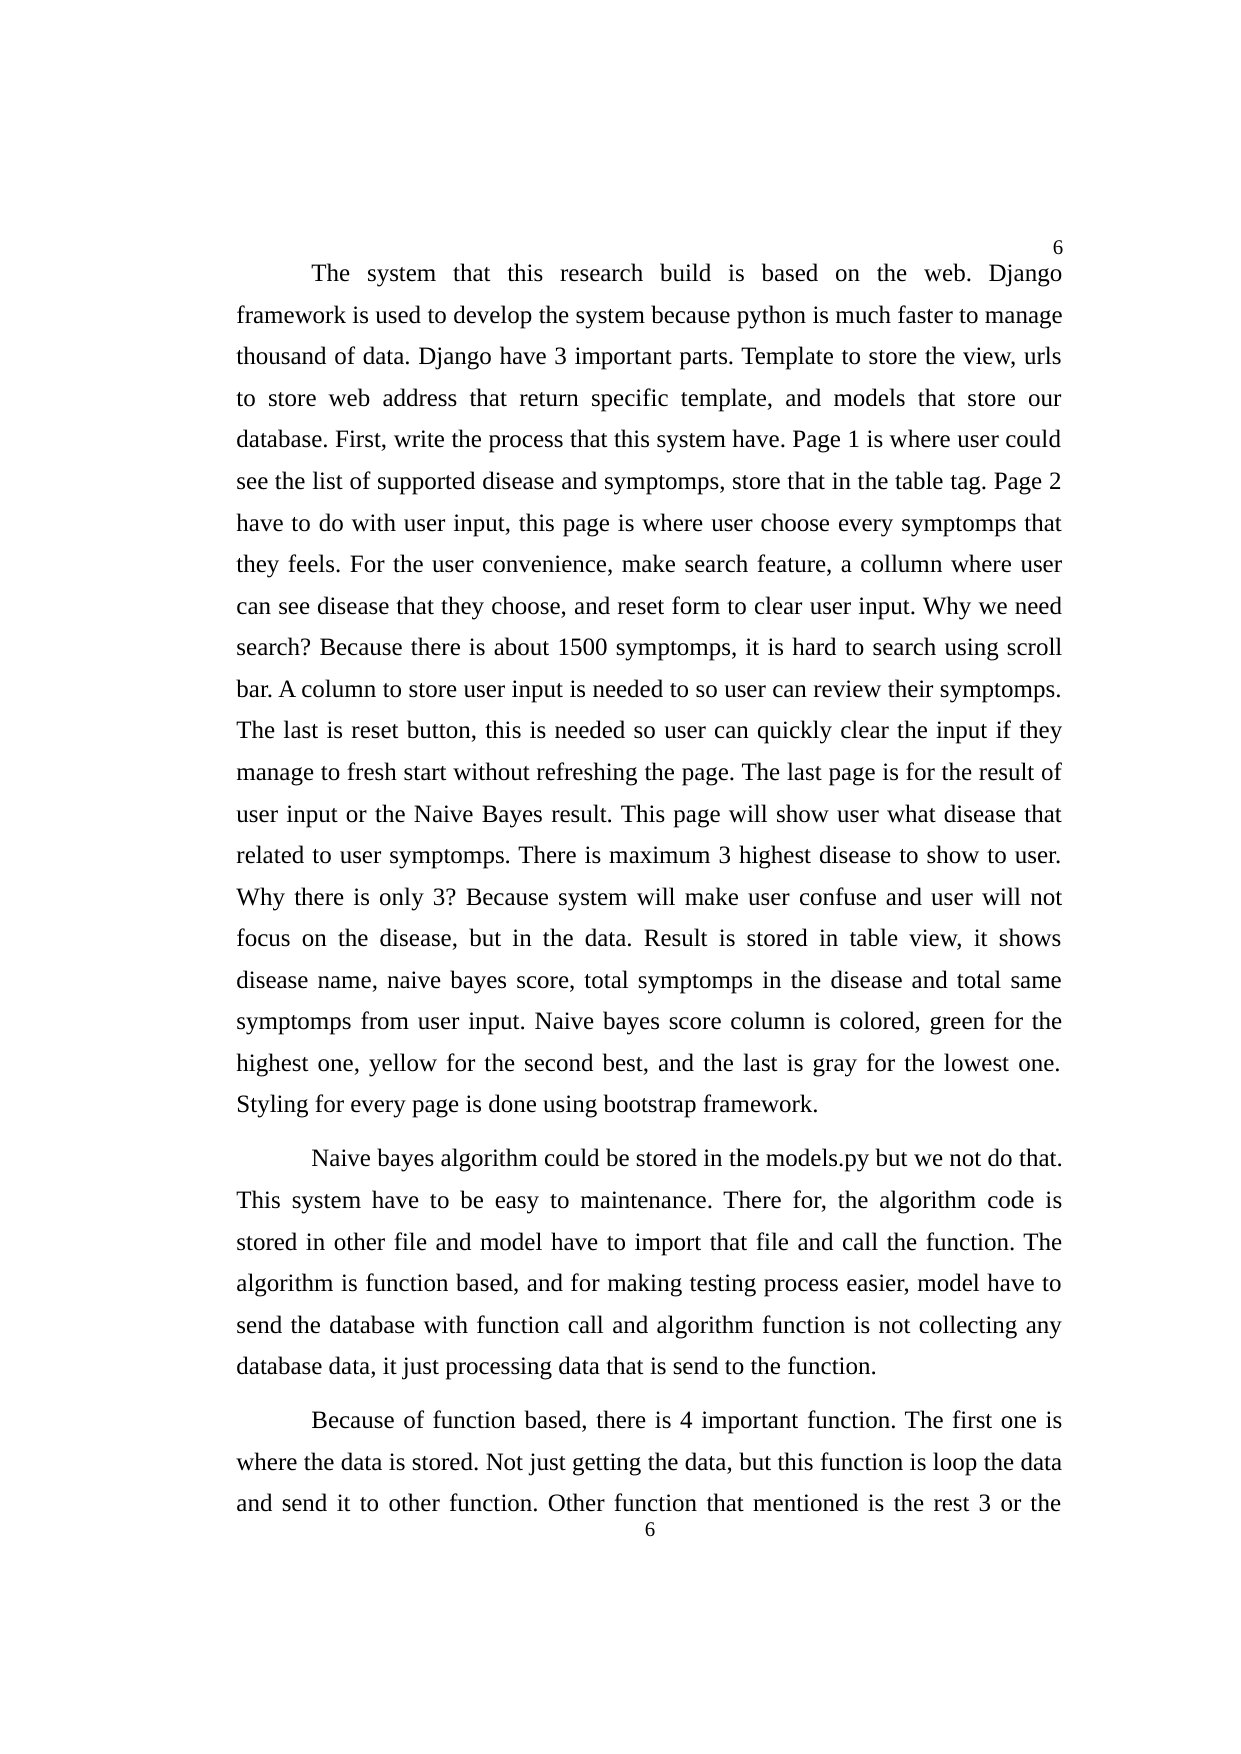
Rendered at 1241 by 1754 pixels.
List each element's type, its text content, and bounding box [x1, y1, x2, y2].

text The system that this research build is based on the web. Django framework is used to develop the system because python is much faster to manage thousand of data. Django have 3 important parts. Template to store the view, urls to store web address that return specific template, and models that store our database. First, write the process that this system have. Page 1 is where user could see the list of supported disease and symptomps, store that in the table tag. Page 2 have to do with user input, this page is where user choose every symptomps that they feels. For the user convenience, make search feature, a collumn where user can see disease that they choose, and reset form to clear user input. Why we need search? Because there is about 1500 symptomps, it is hard to search using scroll bar. A column to store user input is needed to so user can review their symptomps. The last is reset button, this is needed so user can quickly clear the input if they manage to fresh start without refreshing the page. The last page is for the result of user input or the Naive Bayes result. This page will show user what disease that related to user symptomps. There is maximum 3 highest disease to show to user. Why there is only 3? Because system will make user confuse and user will not focus on the disease, but in the data. Result is stored in table view, it shows disease name, naive bayes score, total symptomps in the disease and total same symptomps from user input. Naive bayes score column is colored, green for the highest one, yellow for the second best, and the last is gray for the lowest one. Styling for every page is done using bootstrap framework. [236, 259, 1063, 1118]
text Naive bayes algorithm could be stored in the models.py but we not do that. This system have to be easy to maintenance. There for, the algorithm code is stored in other file and model have to import that file and call the function. The algorithm is function based, and for making testing process easier, model have to send the database with function call and algorithm function is not collecting any database data, it just processing data that is send to the function. [236, 1144, 1063, 1380]
text Because of function based, there is 4 important function. The first one is where the data is stored. Not just getting the data, but this function is loop the data and send it to other function. Other function that mentioned is the rest 3 or the [236, 1406, 1063, 1517]
